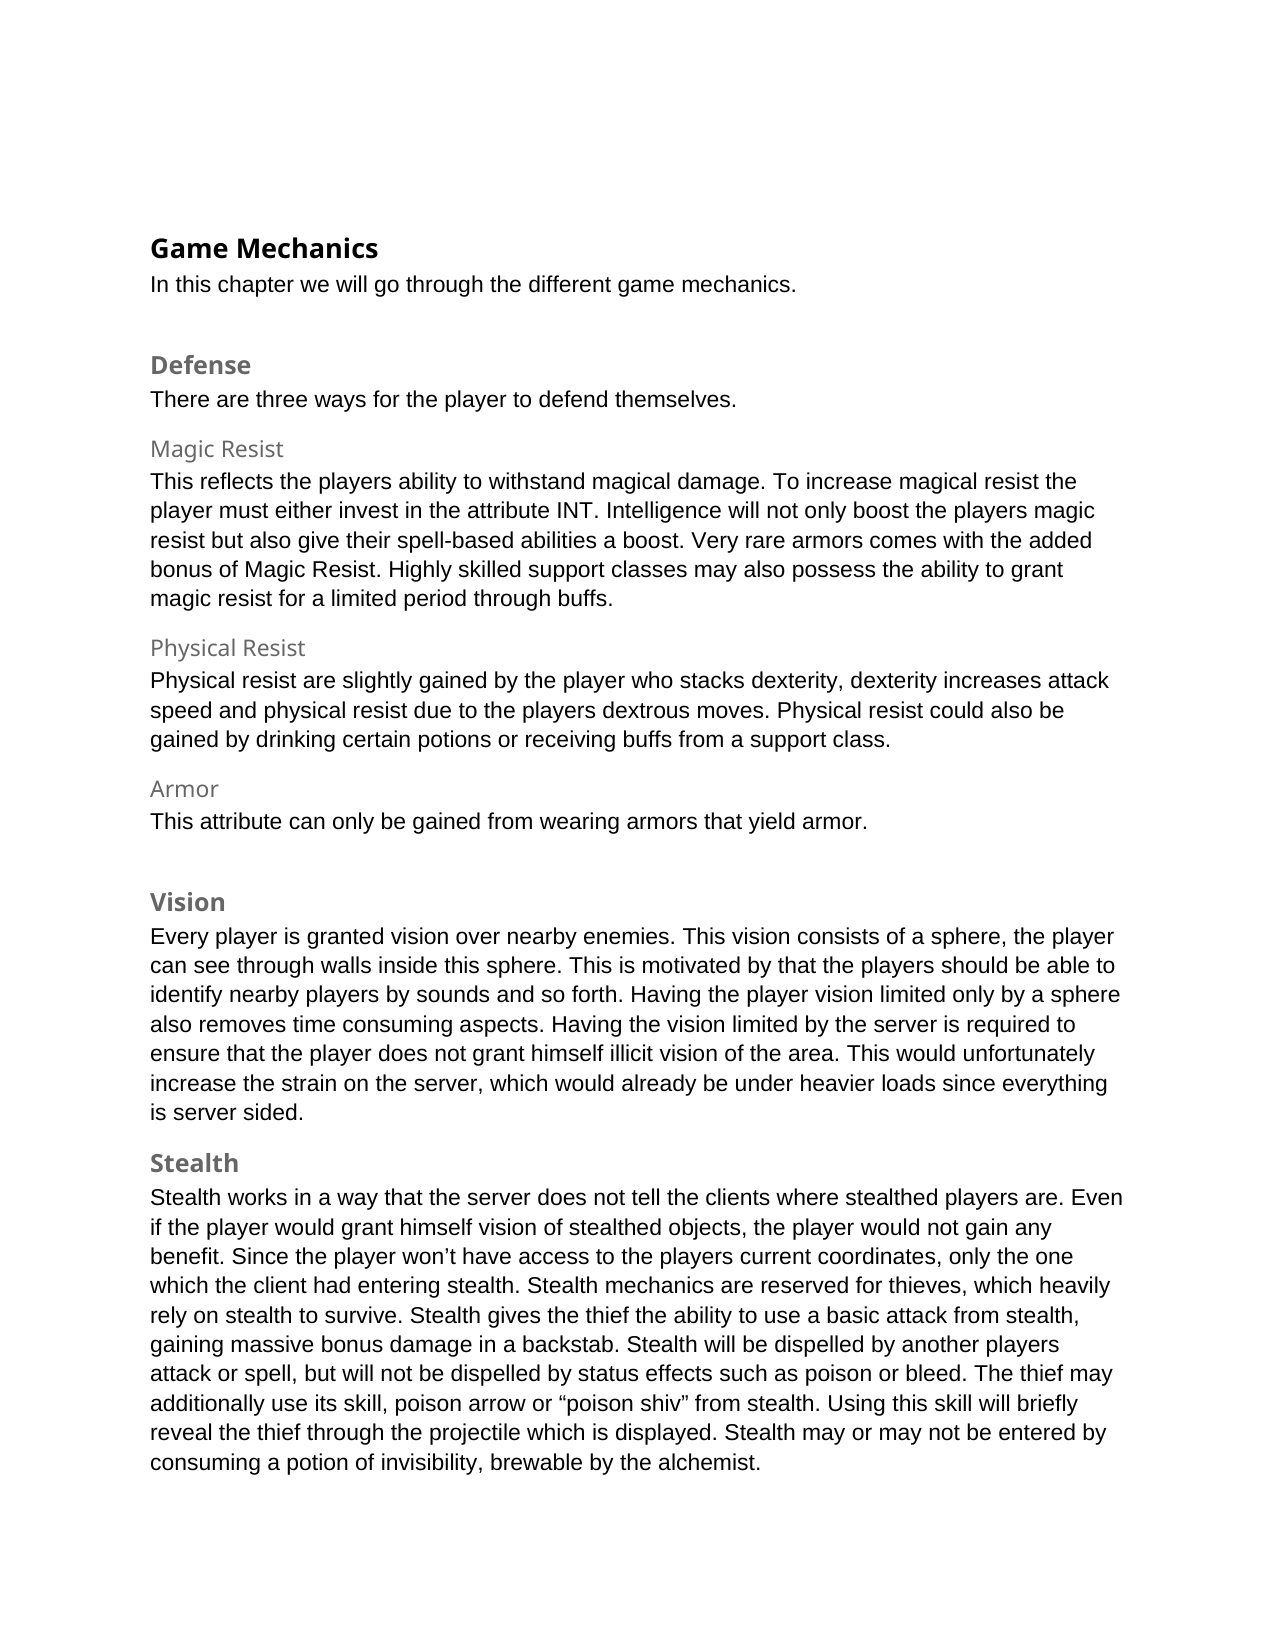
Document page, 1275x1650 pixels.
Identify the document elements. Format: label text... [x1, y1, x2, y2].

text In this chapter we will go through the different game mechanics. [150, 272, 1125, 298]
text Physical resist are slightly gained by the player who stacks dexterity, dexterity increases attack speed and physical resist due to the players dextrous moves. Physical resist could also be gained by drinking certain potions or receiving buffs from a support class. [150, 668, 1125, 752]
subtitle Vision [150, 884, 1125, 918]
subtitle Physical Resist [150, 632, 1125, 663]
text There are three ways for the player to defend themselves. [150, 387, 1125, 412]
subtitle Game Mechanics [150, 229, 1125, 266]
text This reflects the players ability to withstand magical damage. To increase magical resist the player must either invest in the attribute INT. Intelligence will not only boost the players magic resist but also give their spell-based abilities a boost. Very rare armors comes with the added bonus of Magic Resist. Highly skilled support classes may also possess the ability to grant magic resist for a limited period through buffs. [150, 468, 1125, 612]
text Stealth works in a way that the server does not tell the clients where stealthed players are. Even if the player would grant himself vision of stealthed objects, the player would not gain any benefit. Since the player won’t have access to the players current coordinates, only the one which the client had entering stealth. Stealth mechanics are reserved for thieves, which heavily rely on stealth to survive. Stealth gives the thief the ability to use a basic attack from stealth, gaining massive bonus damage in a backstab. Stealth will be dispelled by another players attack or spell, but will not be dispelled by status effects such as poison or bleed. The thief may additionally use its skill, poison arrow or “poison shiv” from stealth. Using this skill will briefly reveal the thief through the projectile which is displayed. Stealth may or may not be entered by consuming a potion of invisibility, brewable by the alchemist. [150, 1185, 1125, 1475]
text This attribute can only be gained from wearing armors that yield armor. [150, 809, 1125, 834]
subtitle Armor [150, 773, 1125, 804]
subtitle Magic Resist [150, 433, 1125, 464]
subtitle Defense [150, 347, 1125, 381]
text Every player is granted vision over nearby enemies. This vision consists of a sphere, the player can see through walls inside this sphere. This is motivated by that the players should be able to identify nearby players by sounds and so forth. Having the player vision limited only by a sphere also removes time consuming aspects. Having the vision limited by the server is required to ensure that the player does not grant himself illicit vision of the area. This would unfortunately increase the strain on the server, which would already be under heavier loads since everything is server sided. [150, 923, 1125, 1125]
subtitle Stealth [150, 1146, 1125, 1180]
